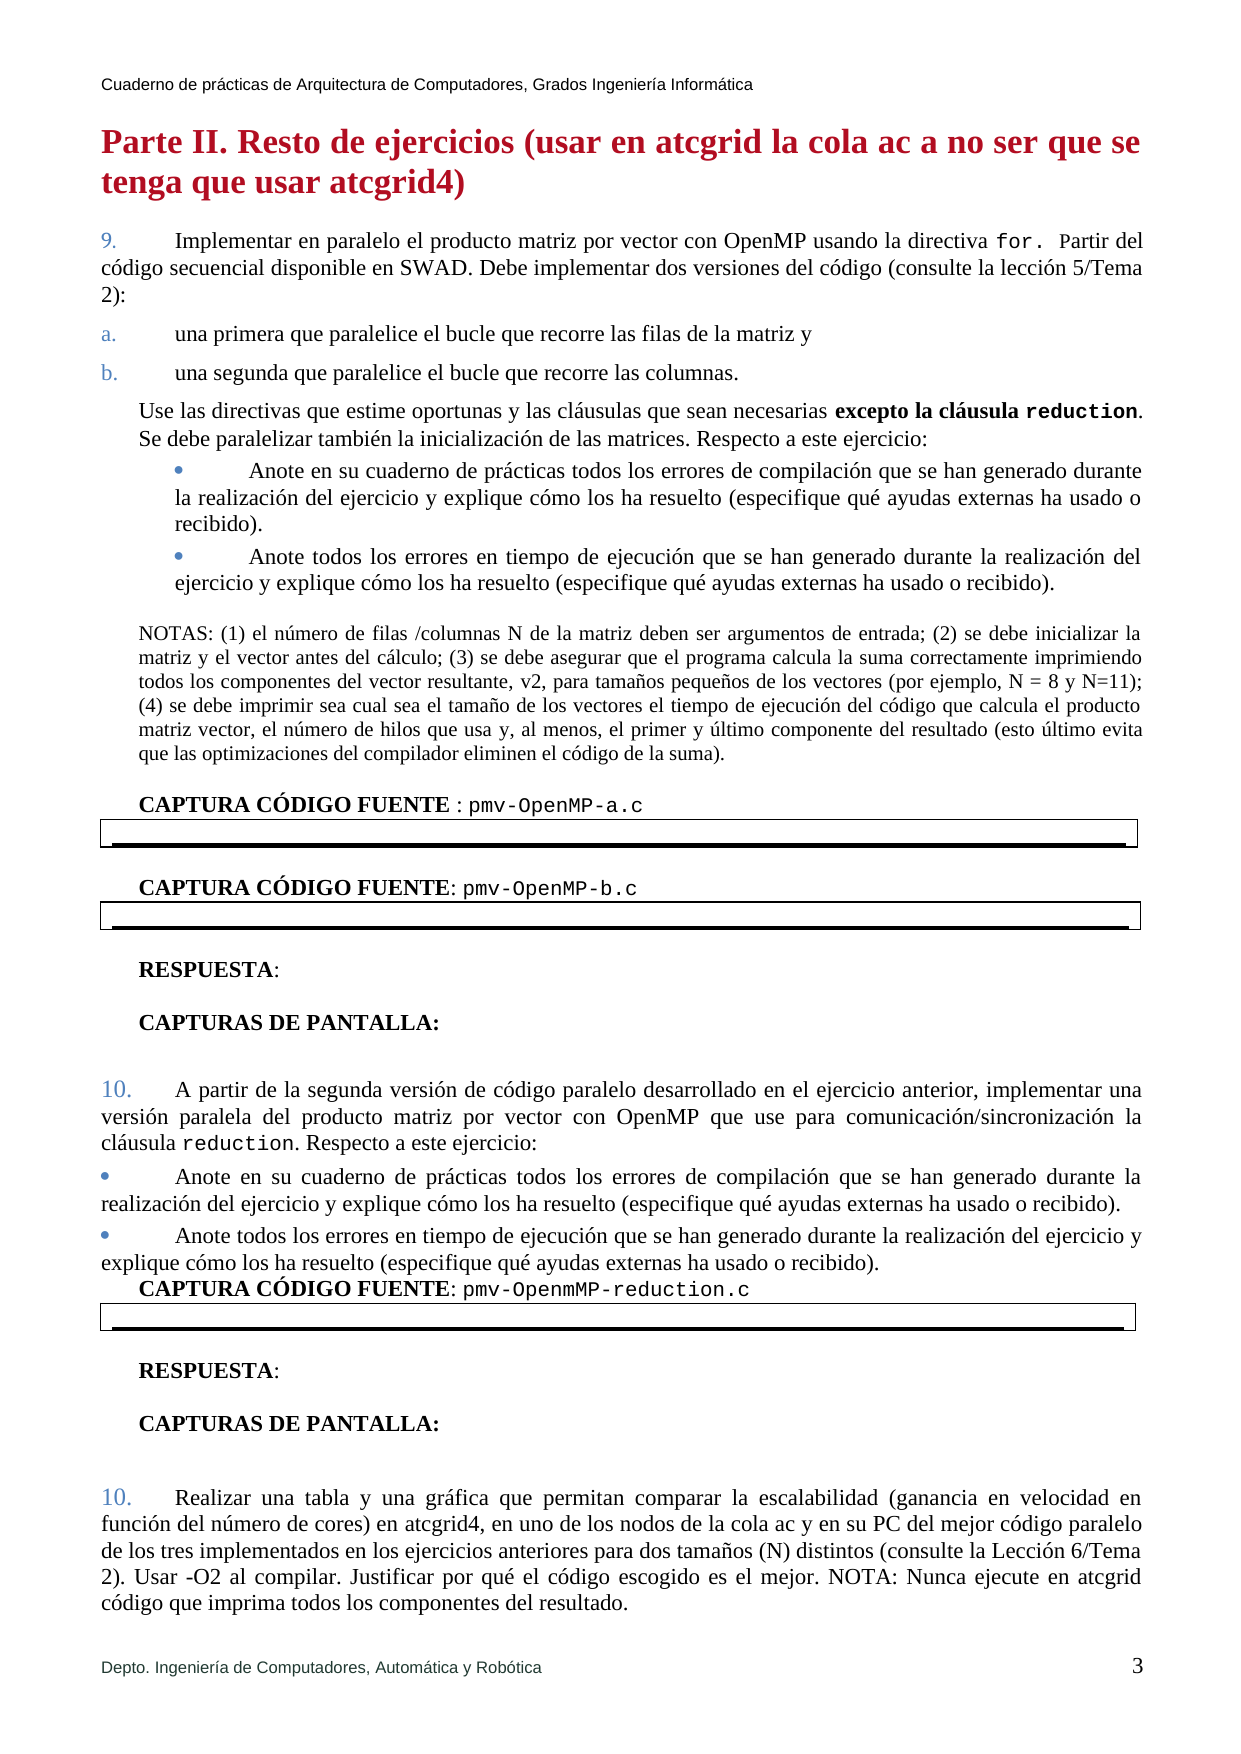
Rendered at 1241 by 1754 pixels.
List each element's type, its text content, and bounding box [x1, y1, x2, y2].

list NOTAS: (1) el número de filas /columnas N de la matriz deben ser argumentos de entrada; (2) se debe inicializar la matriz y el vector antes del cálculo; (3) se debe asegurar que el programa calcula la suma correctamente imprimiendo todos los componentes del vector resultante, v2, para tamaños pequeños de los vectores (por ejemplo, N = 8 y N=11); (4) se debe imprimir sea cual sea el tamaño de los vectores el tiempo de ejecución del código que calcula el producto matriz vector, el número de hilos que usa y, al menos, el primer y último componente del resultado (esto último evita que las optimizaciones del compilador eliminen el código de la suma). [138, 621, 1143, 765]
text CAPTURAS DE PANTALLA: [138, 1410, 1143, 1436]
text CAPTURAS DE PANTALLA: [138, 1009, 1143, 1035]
list Anote todos los errores en tiempo de ejecución que se han generado durante la realización del ejercicio y explique cómo los ha resuelto (especifique qué ayudas externas ha usado o recibido). [101, 1222, 1143, 1275]
list Implementar en paralelo el producto matriz por vector con OpenMP usando la directiva for. Partir del código secuencial disponible en SWAD. Debe implementar dos versiones del código (consulte la lección 5/Tema 2): [101, 226, 1143, 307]
list Anote todos los errores en tiempo de ejecución que se han generado durante la realización del ejercicio y explique cómo los ha resuelto (especifique qué ayudas externas ha usado o recibido). [174, 543, 1143, 596]
text CAPTURA CÓDIGO FUENTE: pmv-OpenMP-b.c [138, 874, 1143, 901]
list Anote en su cuaderno de prácticas todos los errores de compilación que se han generado durante la realización del ejercicio y explique cómo los ha resuelto (especifique qué ayudas externas ha usado o recibido). [101, 1163, 1143, 1216]
subtitle Parte II. Resto de ejercicios (usar en atcgrid la cola ac a no ser que se tenga que usar atcgrid4) [101, 121, 1143, 201]
list una primera que paralelice el bucle que recorre las filas de la matriz y [101, 320, 1143, 346]
list una segunda que paralelice el bucle que recorre las columnas. [101, 358, 1143, 385]
list Use las directivas que estime oportunas y las cláusulas que sean necesarias excepto la cláusula reduction. Se debe paralelizar también la inicialización de las matrices. Respecto a este ejercicio: [138, 397, 1143, 451]
table_header [101, 820, 1137, 846]
list Realizar una tabla y una gráfica que permitan comparar la escalabilidad (ganancia en velocidad en función del número de cores) en atcgrid4, en uno de los nodos de la cola ac y en su PC del mejor código paralelo de los tres implementados en los ejercicios anteriores para dos tamaños (N) distintos (consulte la Lección 6/Tema 2). Usar -O2 al compilar. Justificar por qué el código escogido es el mejor. NOTA: Nunca ejecute en atcgrid código que imprima todos los componentes del resultado. [101, 1482, 1143, 1616]
list A partir de la segunda versión de código paralelo desarrollado en el ejercicio anterior, implementar una versión paralela del producto matriz por vector con OpenMP que use para comunicación/sincronización la cláusula reduction. Respecto a este ejercicio: [101, 1074, 1143, 1157]
text RESPUESTA: [138, 956, 1143, 983]
text CAPTURA CÓDIGO FUENTE: pmv-OpenmMP-reduction.c [138, 1275, 1143, 1302]
table_header [101, 1304, 1135, 1330]
table_header [101, 903, 1140, 929]
text RESPUESTA: [138, 1357, 1143, 1384]
list Anote en su cuaderno de prácticas todos los errores de compilación que se han generado durante la realización del ejercicio y explique cómo los ha resuelto (especifique qué ayudas externas ha usado o recibido). [174, 458, 1143, 537]
text CAPTURA CÓDIGO FUENTE : pmv-OpenMP-a.c [138, 791, 1143, 819]
